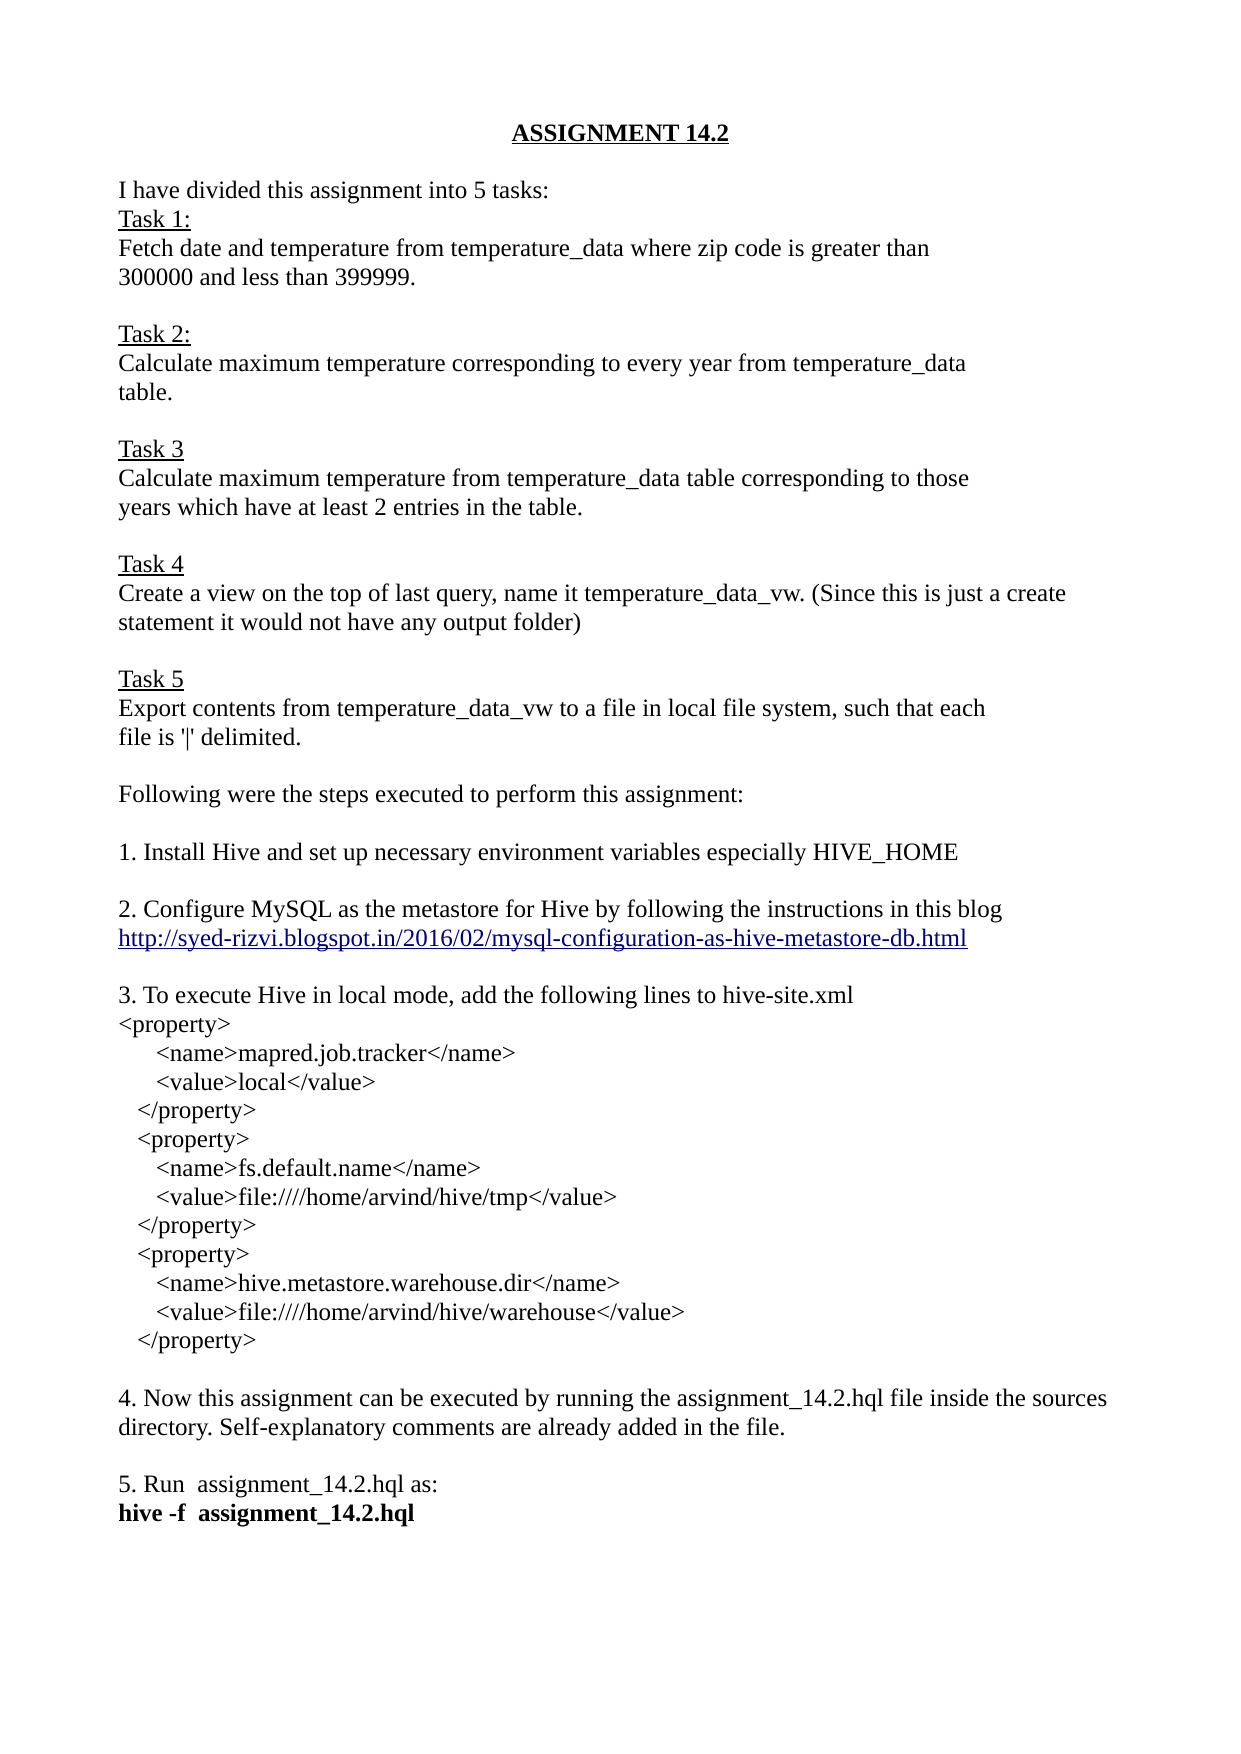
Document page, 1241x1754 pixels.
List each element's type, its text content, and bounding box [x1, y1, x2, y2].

text Task 2: [118, 319, 1122, 348]
text 4. Now this assignment can be executed by running the assignment_14.2.hql file inside the sources directory. Self-explanatory comments are already added in the file. [118, 1383, 1122, 1441]
text table. [118, 377, 1122, 406]
text <name>fs.default.name</name> [118, 1153, 1122, 1182]
text file is '|' delimited. [118, 722, 1122, 751]
text 300000 and less than 399999. [118, 262, 1122, 291]
text years which have at least 2 entries in the table. [118, 492, 1122, 521]
text <value>file:////home/arvind/hive/tmp</value> [118, 1182, 1122, 1211]
text Following were the steps executed to perform this assignment: [118, 779, 1122, 808]
text Calculate maximum temperature corresponding to every year from temperature_data [118, 348, 1122, 377]
text Task 5 [118, 664, 1122, 693]
text </property> [118, 1326, 1122, 1354]
text I have divided this assignment into 5 tasks: [118, 176, 1122, 204]
text <name>hive.metastore.warehouse.dir</name> [118, 1268, 1122, 1297]
text </property> [118, 1211, 1122, 1239]
text Calculate maximum temperature from temperature_data table corresponding to those [118, 463, 1122, 492]
text Task 4 [118, 549, 1122, 578]
text Task 1: [118, 204, 1122, 233]
text <property> [118, 1009, 1122, 1038]
text </property> [118, 1096, 1122, 1124]
text Create a view on the top of last query, name it temperature_data_vw. (Since this is just a create statement it would not have any output folder) [118, 578, 1122, 636]
text Fetch date and temperature from temperature_data where zip code is greater than [118, 233, 1122, 262]
text ASSIGNMENT 14.2 [118, 118, 1122, 147]
text Export contents from temperature_data_vw to a file in local file system, such that each [118, 693, 1122, 722]
text <value>local</value> [118, 1067, 1122, 1096]
text 1. Install Hive and set up necessary environment variables especially HIVE_HOME [118, 837, 1122, 866]
text 3. To execute Hive in local mode, add the following lines to hive-site.xml [118, 981, 1122, 1009]
text 5. Run assignment_14.2.hql as: [118, 1469, 1122, 1498]
text <value>file:////home/arvind/hive/warehouse</value> [118, 1297, 1122, 1326]
text Task 3 [118, 434, 1122, 463]
text hive -f assignment_14.2.hql [118, 1498, 1122, 1527]
text <name>mapred.job.tracker</name> [118, 1038, 1122, 1067]
text 2. Configure MySQL as the metastore for Hive by following the instructions in this blog http://syed-rizvi.blogspot.in/2016/02/mysql-configuration-as-hive-metastore-db.html [118, 894, 1122, 952]
text <property> [118, 1239, 1122, 1268]
text <property> [118, 1124, 1122, 1153]
